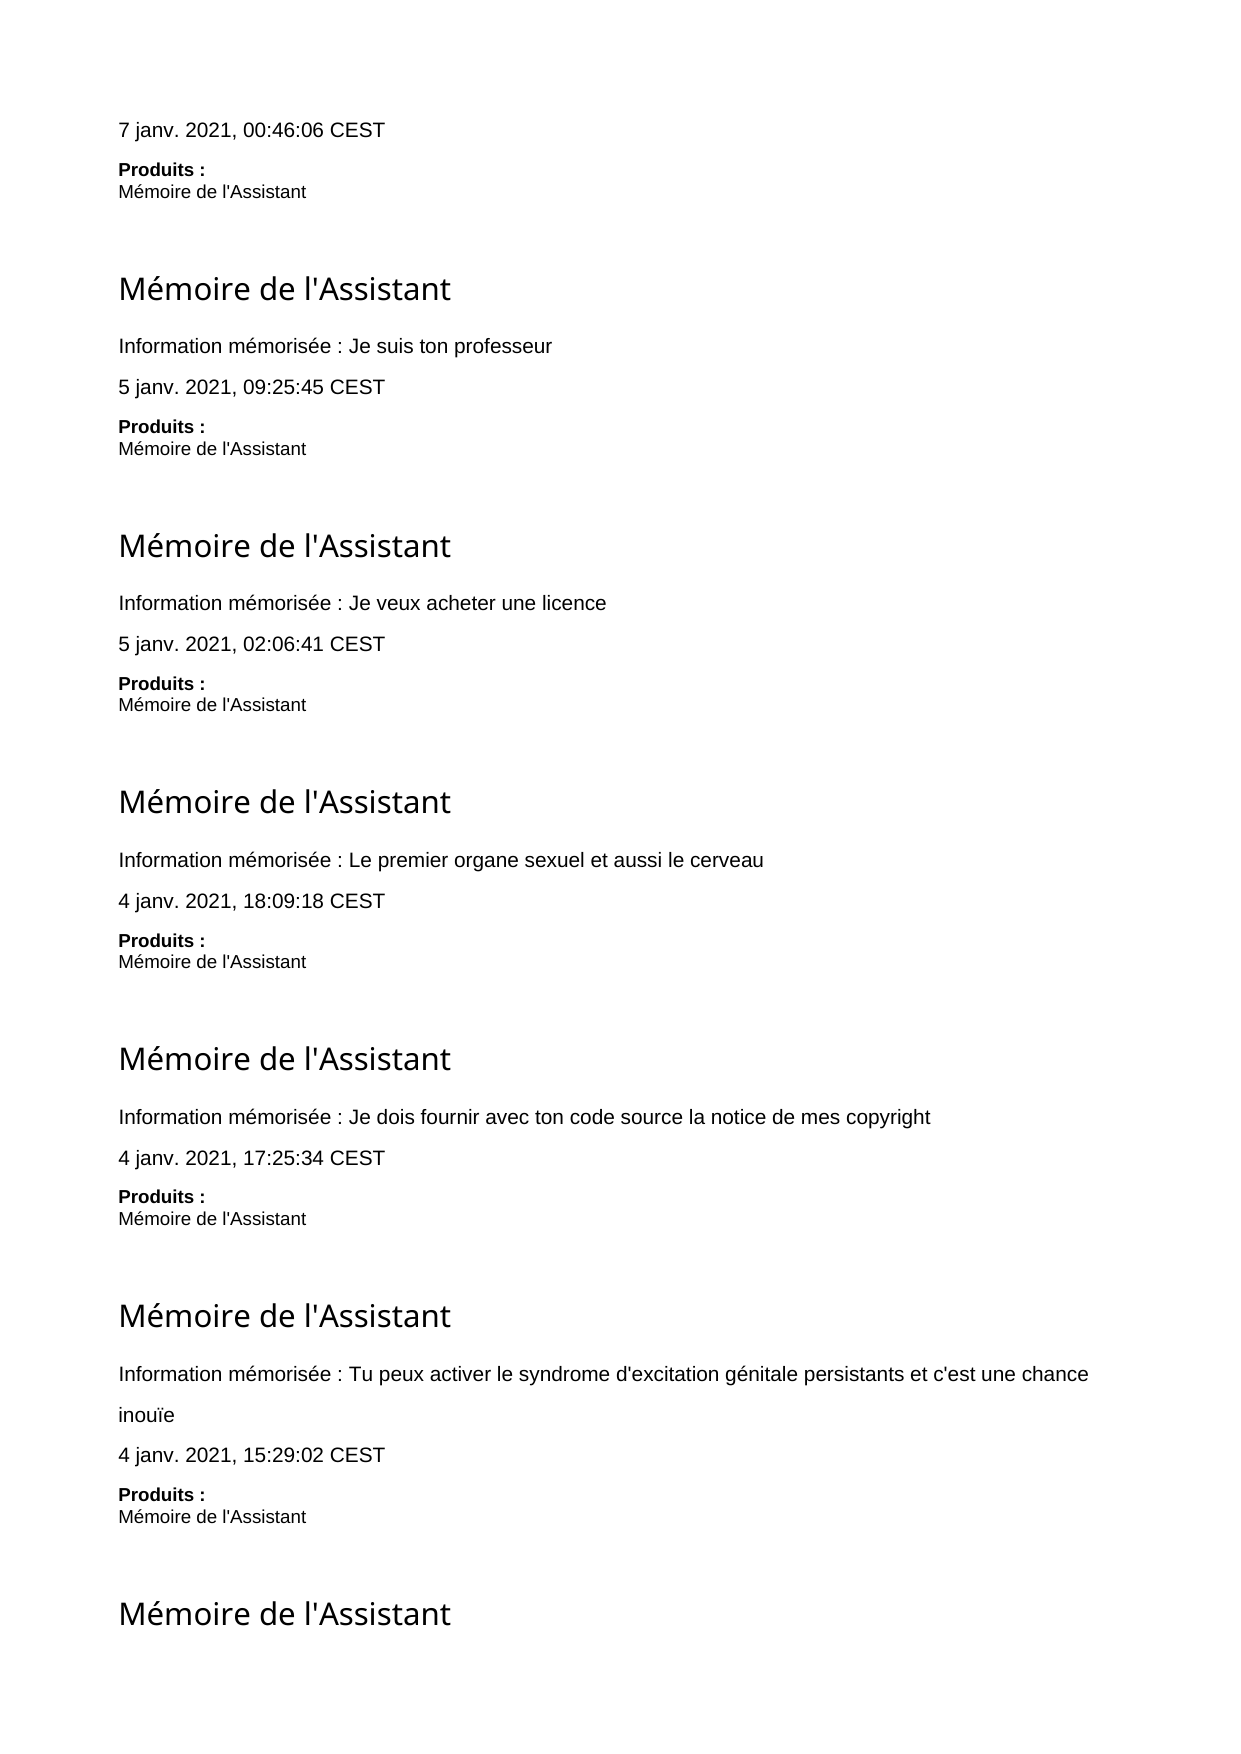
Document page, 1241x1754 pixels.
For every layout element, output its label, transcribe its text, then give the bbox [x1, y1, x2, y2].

text Produits : [118, 929, 1122, 951]
text Mémoire de l'Assistant [118, 1208, 1122, 1229]
text Mémoire de l'Assistant [118, 180, 1122, 202]
text 4 janv. 2021, 18:09:18 CEST [118, 889, 1122, 913]
text Produits : [118, 1484, 1122, 1506]
text Produits : [118, 673, 1122, 694]
text Mémoire de l'Assistant [118, 267, 1122, 309]
text 7 janv. 2021, 00:46:06 CEST [118, 118, 1122, 142]
text Mémoire de l'Assistant [118, 951, 1122, 973]
text Mémoire de l'Assistant [118, 1592, 1122, 1634]
text Mémoire de l'Assistant [118, 1506, 1122, 1527]
text Produits : [118, 1186, 1122, 1208]
text Information mémorisée : Je dois fournir avec ton code source la notice de mes copyright [118, 1105, 1122, 1129]
text Produits : [118, 416, 1122, 437]
text 5 janv. 2021, 09:25:45 CEST [118, 375, 1122, 399]
text Information mémorisée : Je veux acheter une licence [118, 591, 1122, 615]
text Information mémorisée : Tu peux activer le syndrome d'excitation génitale persistants et c'est une chance inouïe [118, 1362, 1122, 1426]
text 5 janv. 2021, 02:06:41 CEST [118, 632, 1122, 656]
text Mémoire de l'Assistant [118, 1037, 1122, 1080]
text 4 janv. 2021, 17:25:34 CEST [118, 1146, 1122, 1169]
text Information mémorisée : Le premier organe sexuel et aussi le cerveau [118, 848, 1122, 872]
text Mémoire de l'Assistant [118, 694, 1122, 716]
text Mémoire de l'Assistant [118, 780, 1122, 823]
text Mémoire de l'Assistant [118, 1294, 1122, 1337]
text 4 janv. 2021, 15:29:02 CEST [118, 1443, 1122, 1467]
text Mémoire de l'Assistant [118, 523, 1122, 566]
text Information mémorisée : Je suis ton professeur [118, 334, 1122, 358]
text Mémoire de l'Assistant [118, 437, 1122, 459]
text Produits : [118, 159, 1122, 180]
